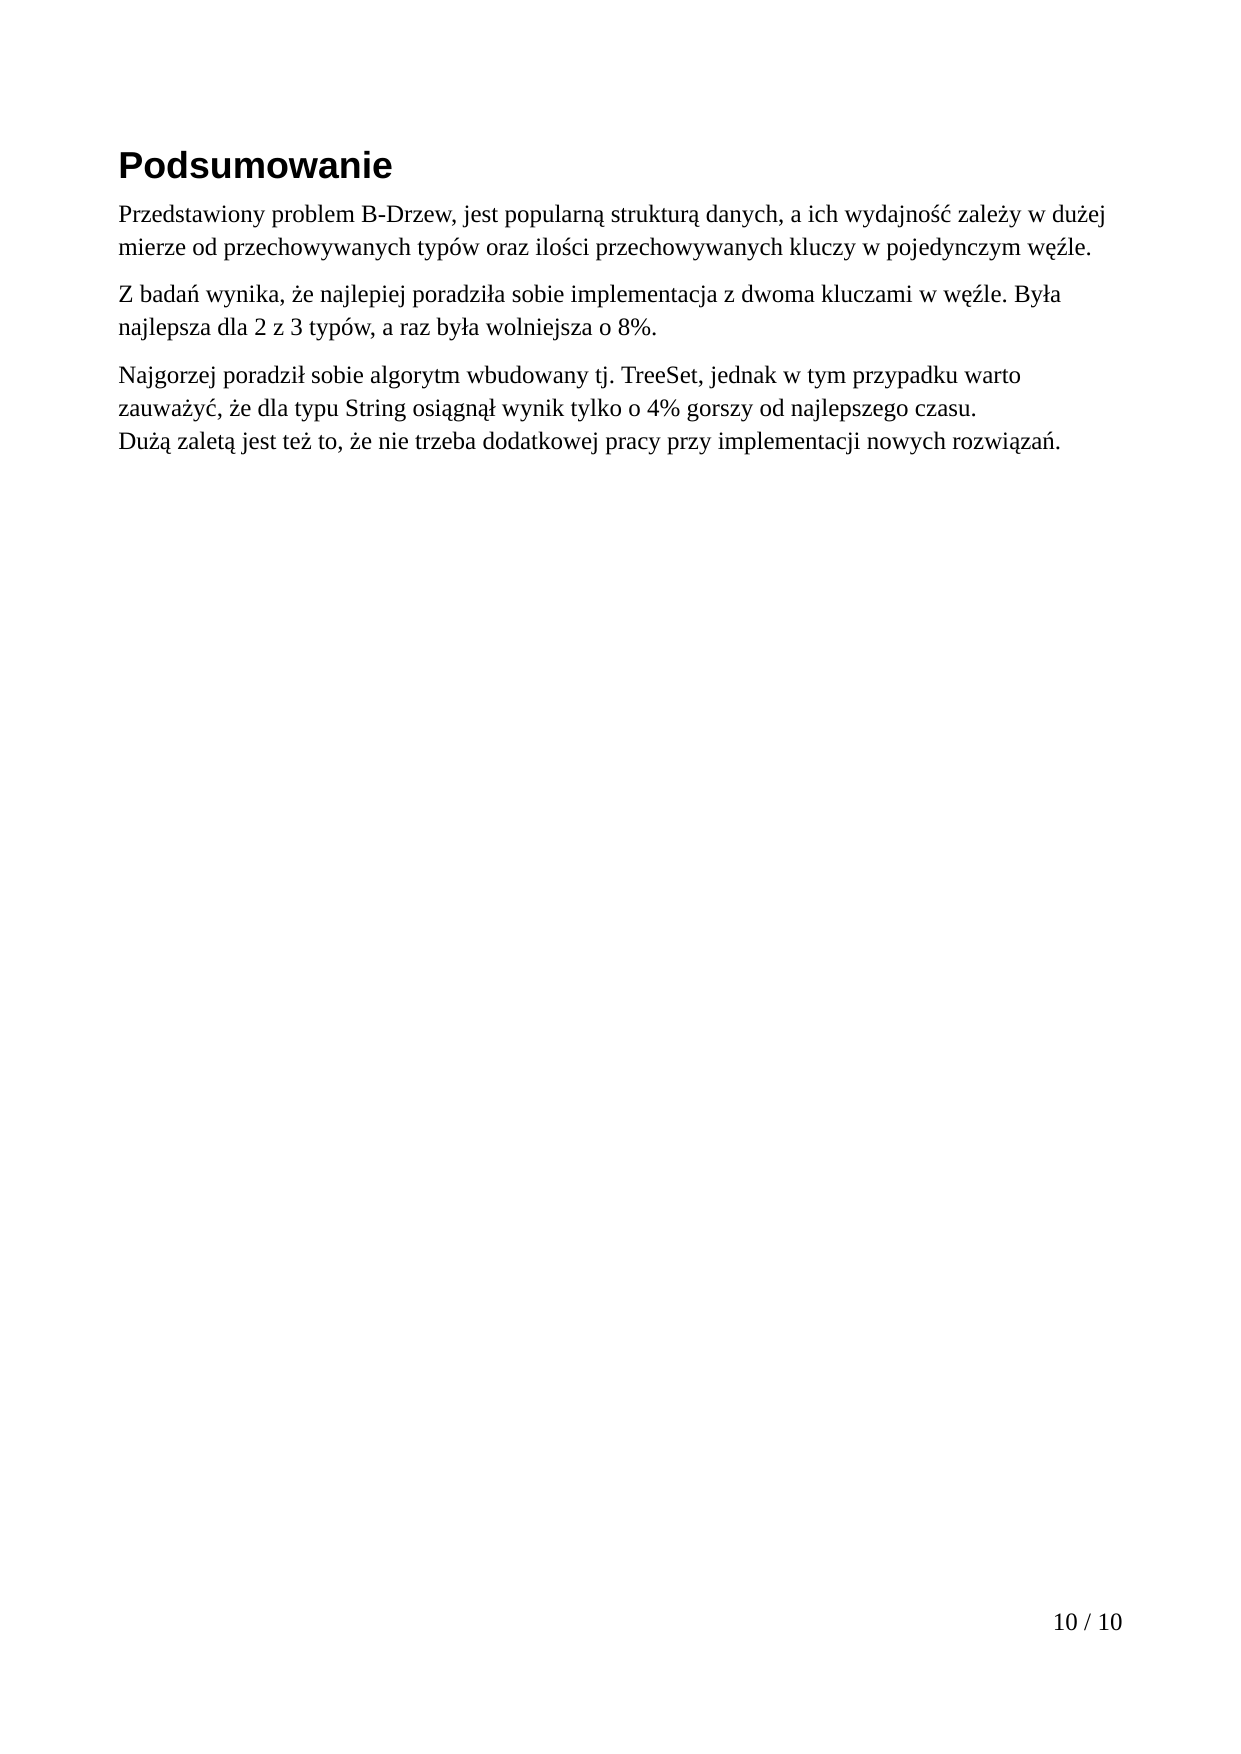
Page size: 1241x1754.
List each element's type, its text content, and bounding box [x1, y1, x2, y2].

text Z badań wynika, że najlepiej poradziła sobie implementacja z dwoma kluczami w węźle. Była najlepsza dla 2 z 3 typów, a raz była wolniejsza o 8%. [118, 279, 1122, 341]
text Przedstawiony problem B-Drzew, jest popularną strukturą danych, a ich wydajność zależy w dużej mierze od przechowywanych typów oraz ilości przechowywanych kluczy w pojedynczym węźle. [118, 199, 1122, 261]
text Najgorzej poradził sobie algorytm wbudowany tj. TreeSet, jednak w tym przypadku warto zauważyć, że dla typu String osiągnął wynik tylko o 4% gorszy od najlepszego czasu. Dużą zaletą jest też to, że nie trzeba dodatkowej pracy przy implementacji nowych rozwiązań. [118, 360, 1122, 455]
subtitle Podsumowanie [118, 143, 1122, 186]
